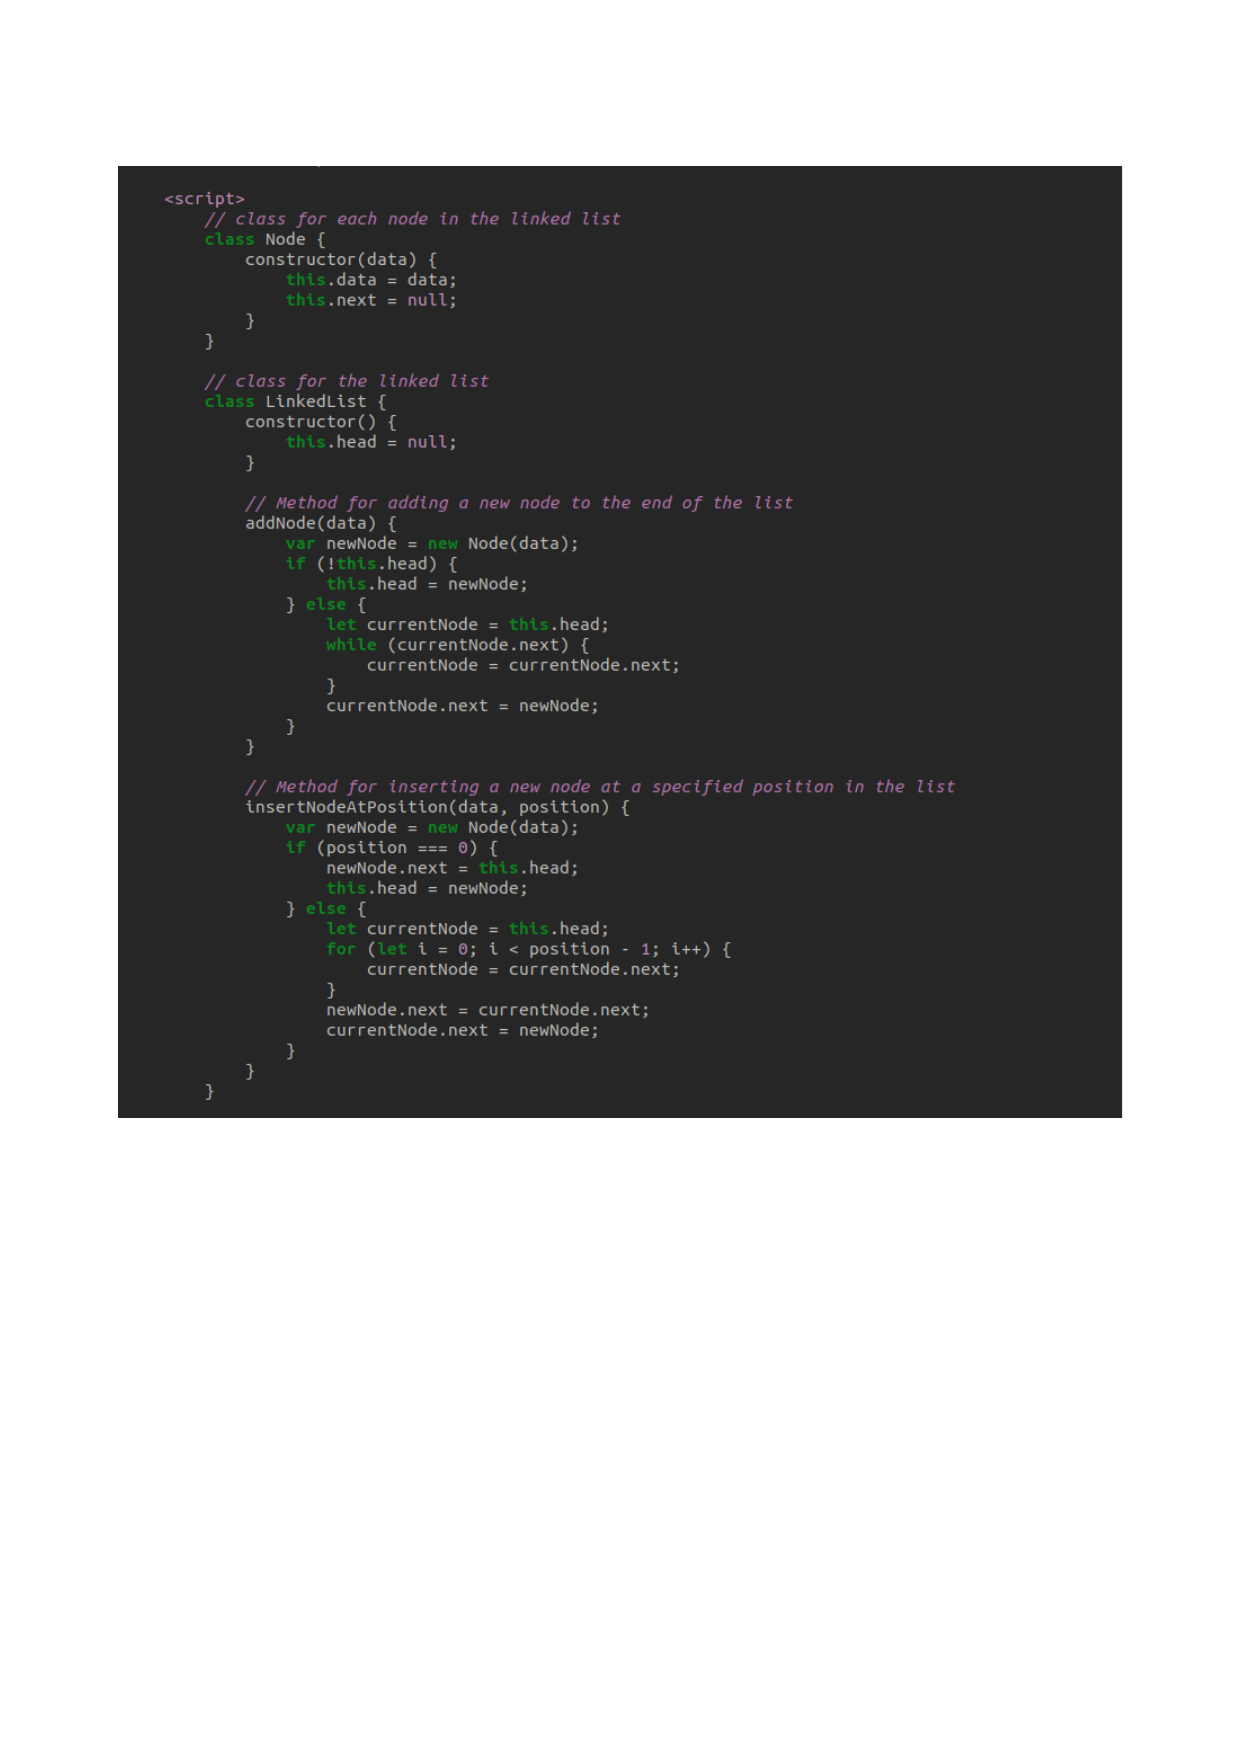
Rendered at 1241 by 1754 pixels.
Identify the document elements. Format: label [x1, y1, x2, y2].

picture [118, 166, 1123, 1118]
